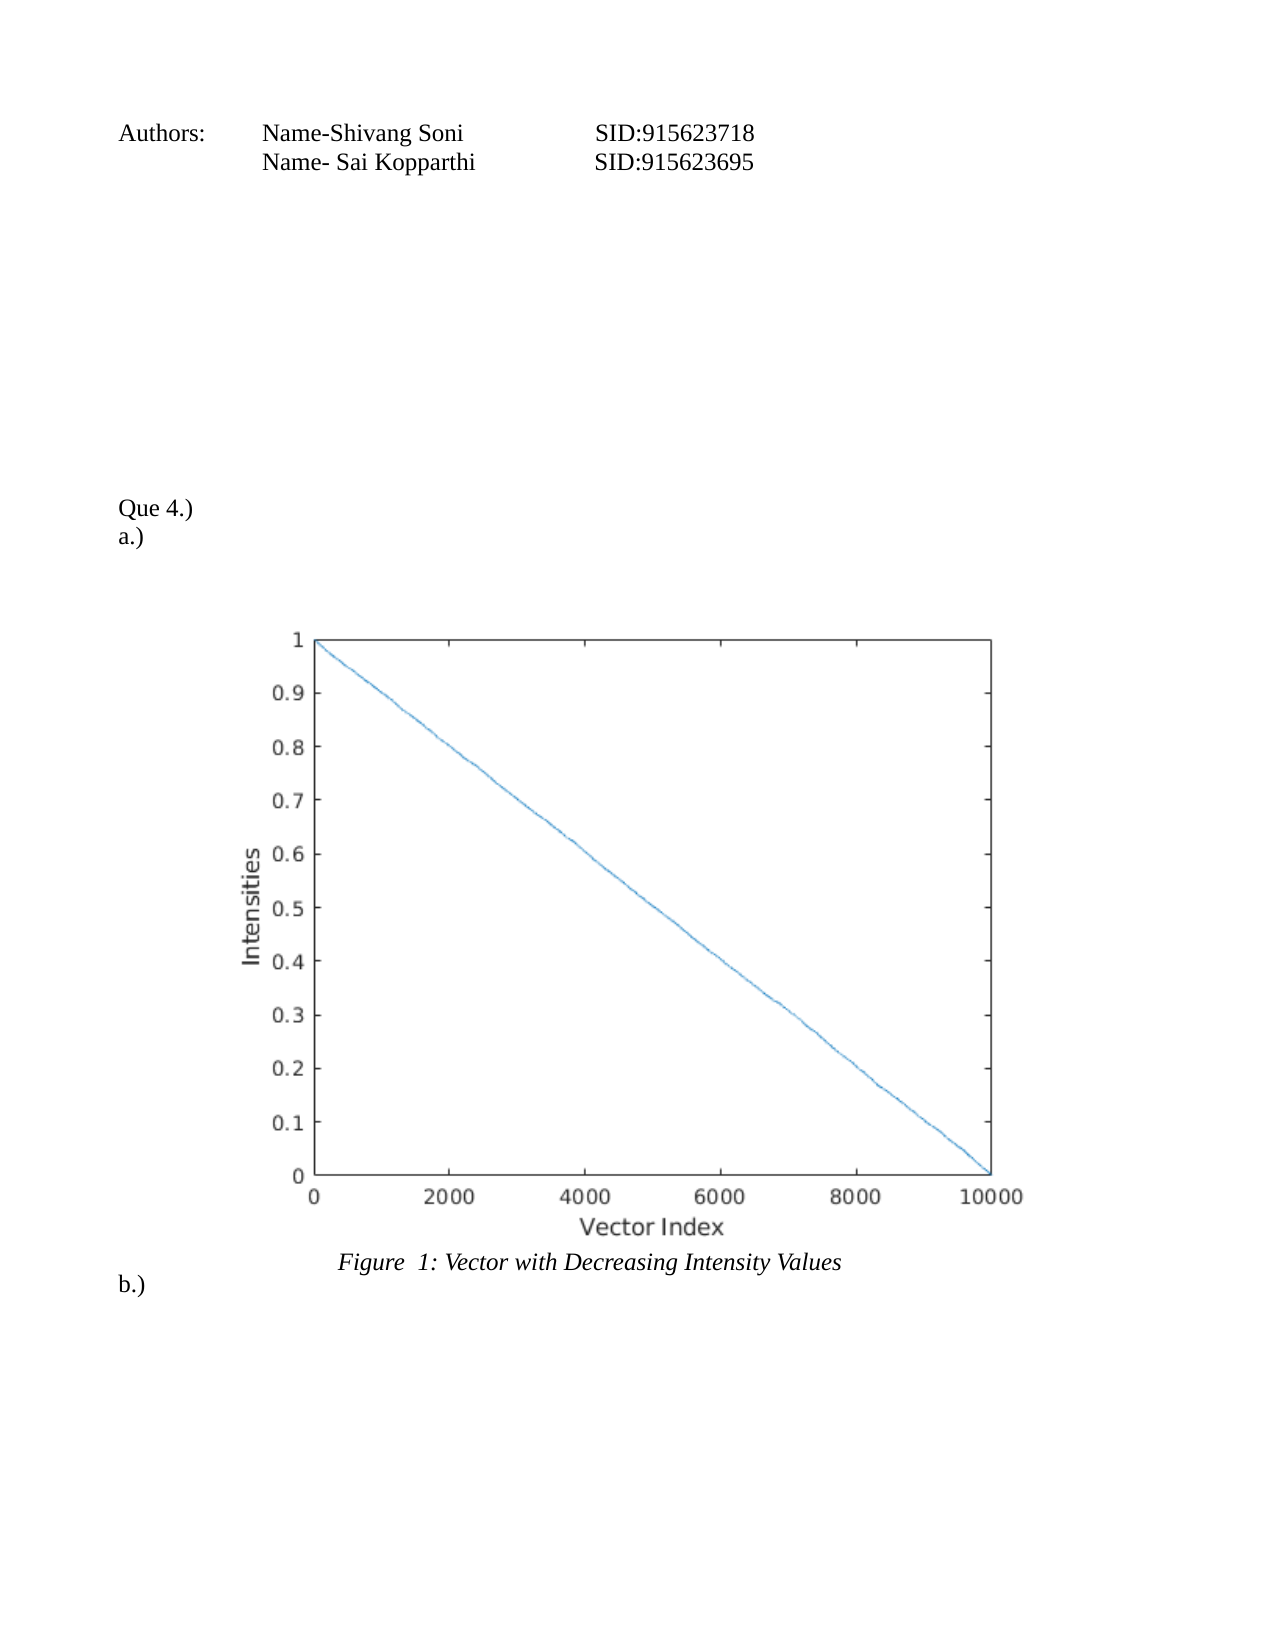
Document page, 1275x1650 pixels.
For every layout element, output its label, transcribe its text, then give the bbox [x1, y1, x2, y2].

text Que 4.) [118, 493, 1157, 521]
picture [200, 591, 1075, 1248]
text a.) [118, 521, 1157, 550]
text b.) [118, 1269, 1157, 1298]
text Figure 1: Vector with Decreasing Intensity Values [200, 1248, 1075, 1276]
